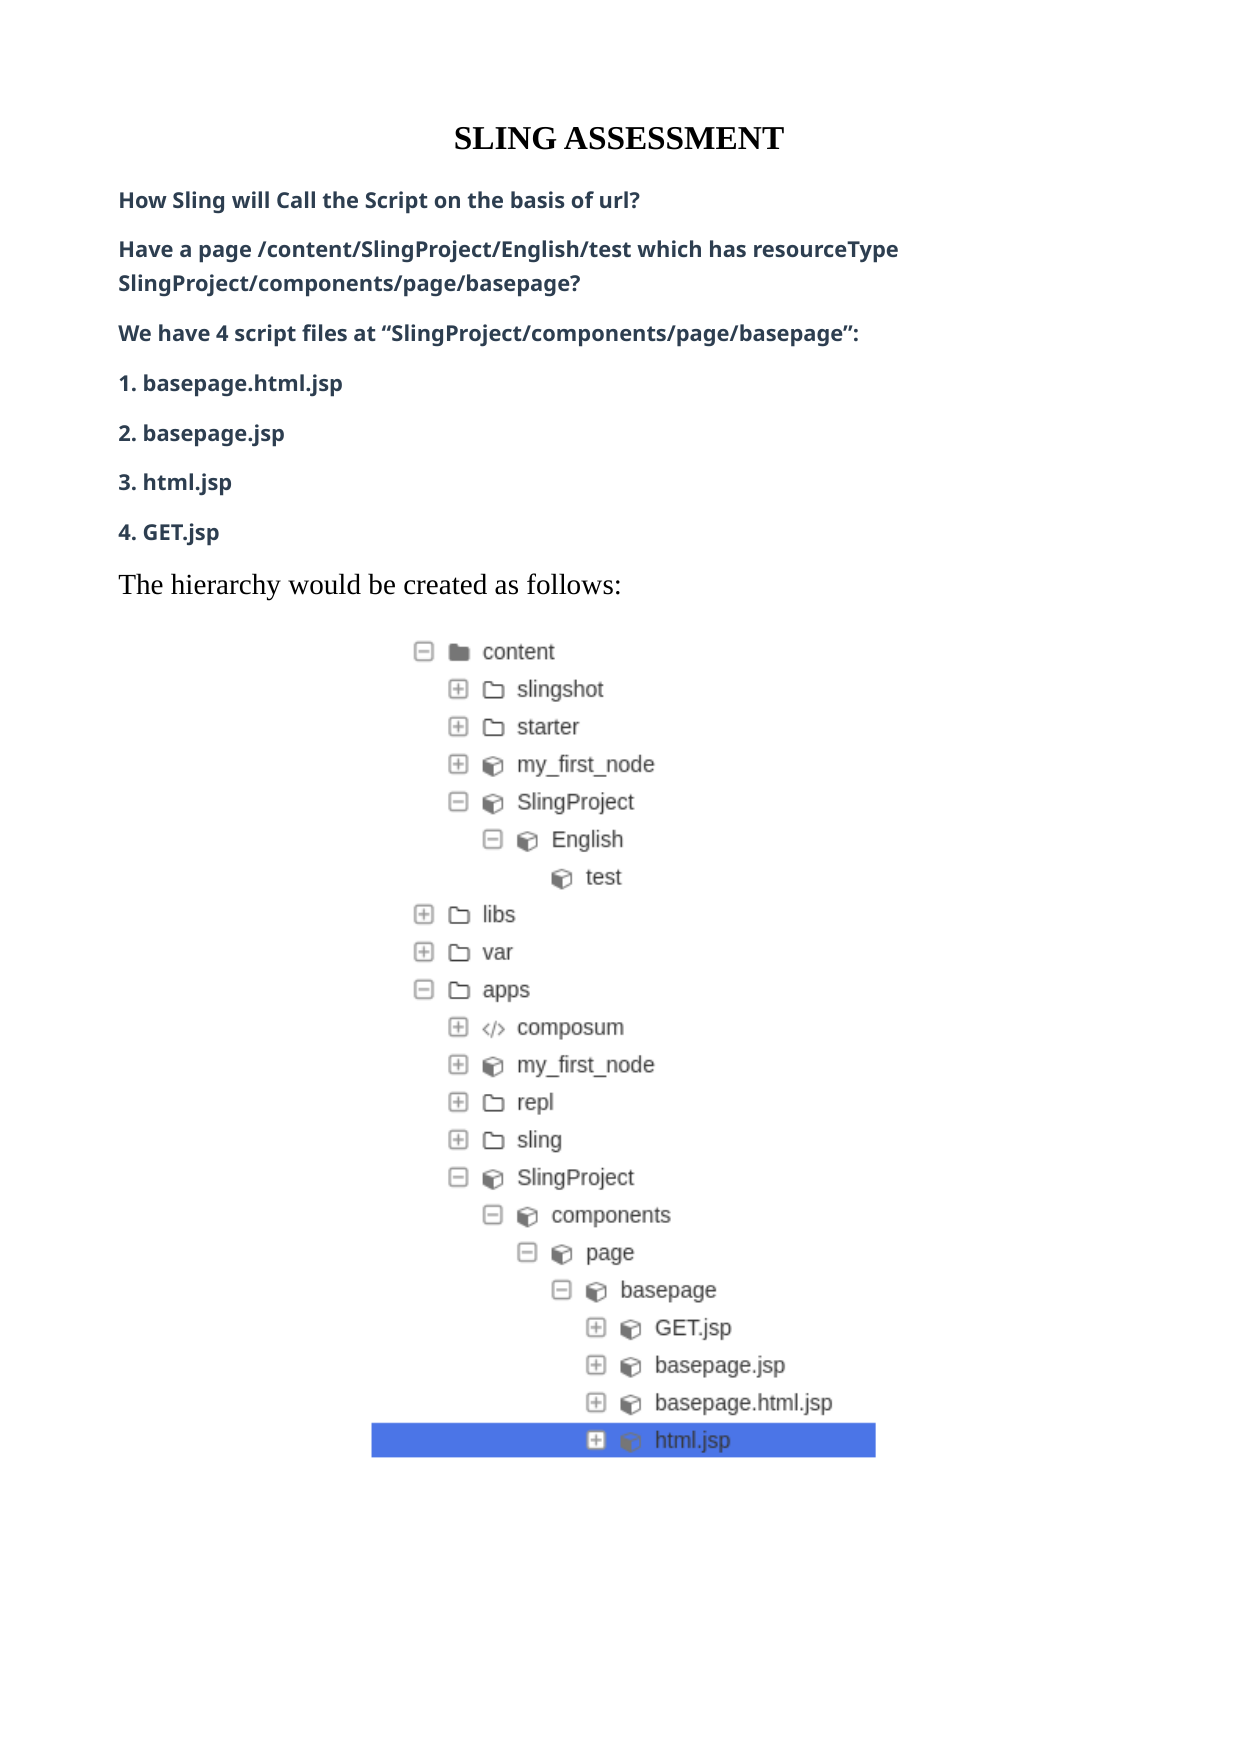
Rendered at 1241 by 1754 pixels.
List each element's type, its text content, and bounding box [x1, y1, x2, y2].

text 4. GET.jsp [118, 517, 1122, 547]
text 1. basepage.html.jsp [118, 368, 1122, 397]
text How Sling will Call the Script on the basis of url? [118, 185, 1122, 215]
text 2. basepage.jsp [118, 417, 1122, 447]
text 3. html.jsp [118, 467, 1122, 497]
picture [364, 633, 876, 1467]
text The hierarchy would be created as follows: [118, 567, 1122, 600]
text SLING ASSESSMENT [118, 118, 1122, 156]
text We have 4 script files at “SlingProject/components/page/basepage”: [118, 318, 1122, 348]
text Have a page /content/SlingProject/English/test which has resourceType SlingProject/components/page/basepage? [118, 234, 1122, 298]
